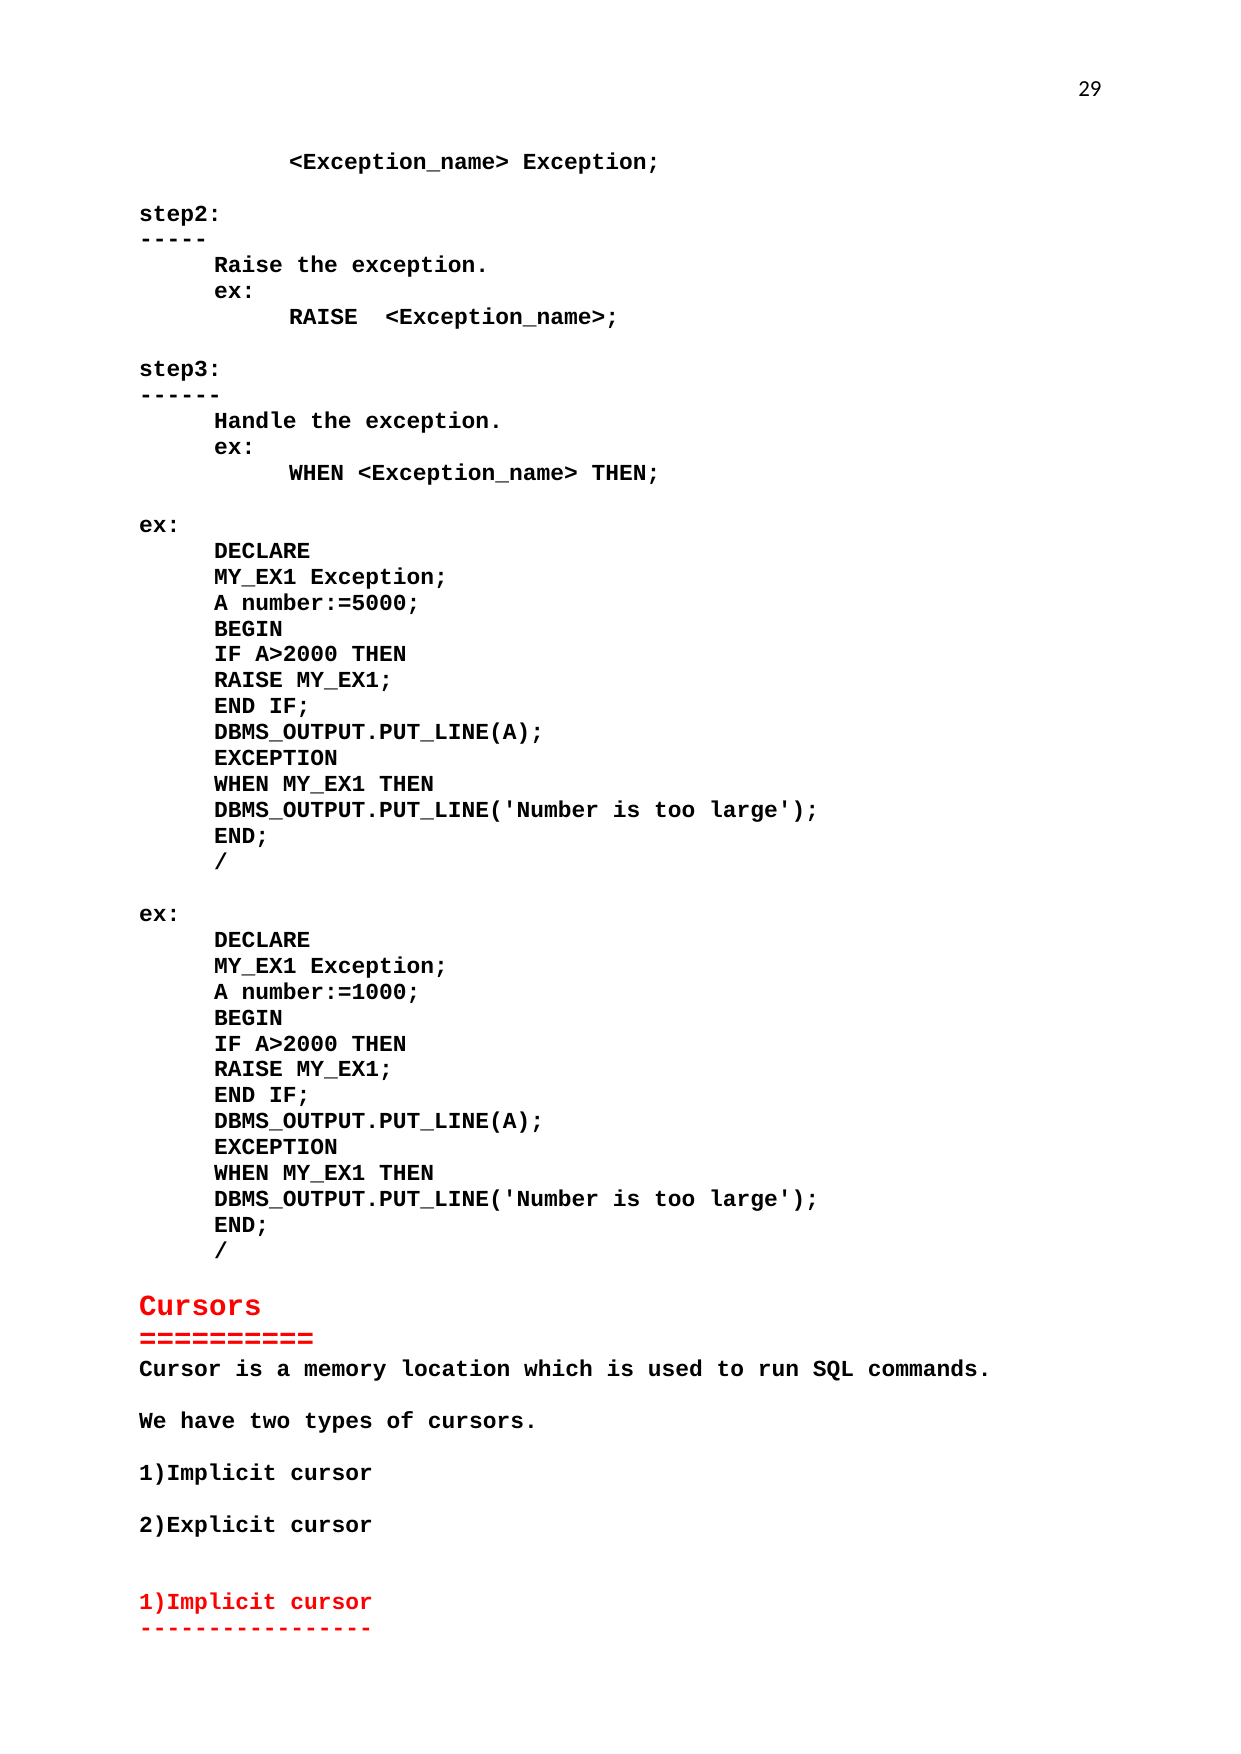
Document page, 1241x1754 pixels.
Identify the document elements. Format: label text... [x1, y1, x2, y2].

text A number:=5000; [139, 591, 1101, 617]
text RAISE <Exception_name>; [139, 306, 1101, 332]
text END; [139, 824, 1101, 850]
text RAISE MY_EX1; [139, 1058, 1101, 1084]
text ex: [139, 902, 1101, 928]
text A number:=1000; [139, 980, 1101, 1006]
text We have two types of cursors. [139, 1409, 1101, 1435]
text RAISE MY_EX1; [139, 669, 1101, 695]
text END; [139, 1213, 1101, 1239]
text END IF; [139, 1084, 1101, 1110]
text Cursor is a memory location which is used to run SQL commands. [139, 1357, 1101, 1383]
text Raise the exception. [139, 254, 1101, 280]
text ------ [139, 383, 1101, 409]
text DBMS_OUTPUT.PUT_LINE('Number is too large'); [139, 1187, 1101, 1213]
text 2)Explicit cursor [139, 1513, 1101, 1539]
text step2: [139, 202, 1101, 228]
text DECLARE [139, 928, 1101, 954]
text BEGIN [139, 1006, 1101, 1032]
text step3: [139, 357, 1101, 383]
text WHEN MY_EX1 THEN [139, 1162, 1101, 1187]
text DBMS_OUTPUT.PUT_LINE(A); [139, 721, 1101, 747]
text WHEN <Exception_name> THEN; [139, 461, 1101, 487]
text / [139, 850, 1101, 876]
text BEGIN [139, 617, 1101, 643]
text WHEN MY_EX1 THEN [139, 772, 1101, 798]
text ex: [139, 513, 1101, 539]
text DBMS_OUTPUT.PUT_LINE(A); [139, 1110, 1101, 1136]
text END IF; [139, 695, 1101, 721]
text DECLARE [139, 539, 1101, 565]
text EXCEPTION [139, 747, 1101, 772]
text MY_EX1 Exception; [139, 954, 1101, 980]
text Cursors [139, 1291, 1101, 1324]
text IF A>2000 THEN [139, 643, 1101, 669]
text MY_EX1 Exception; [139, 565, 1101, 591]
text ----------------- [139, 1617, 1101, 1643]
text ex: [139, 435, 1101, 461]
text Handle the exception. [139, 409, 1101, 435]
text EXCEPTION [139, 1136, 1101, 1162]
text ----- [139, 228, 1101, 254]
text ex: [139, 280, 1101, 306]
text IF A>2000 THEN [139, 1032, 1101, 1058]
text <Exception_name> Exception; [139, 150, 1101, 176]
text 1)Implicit cursor [139, 1461, 1101, 1487]
text DBMS_OUTPUT.PUT_LINE('Number is too large'); [139, 798, 1101, 824]
text 1)Implicit cursor [139, 1591, 1101, 1617]
text ========== [139, 1324, 1101, 1357]
text / [139, 1239, 1101, 1265]
